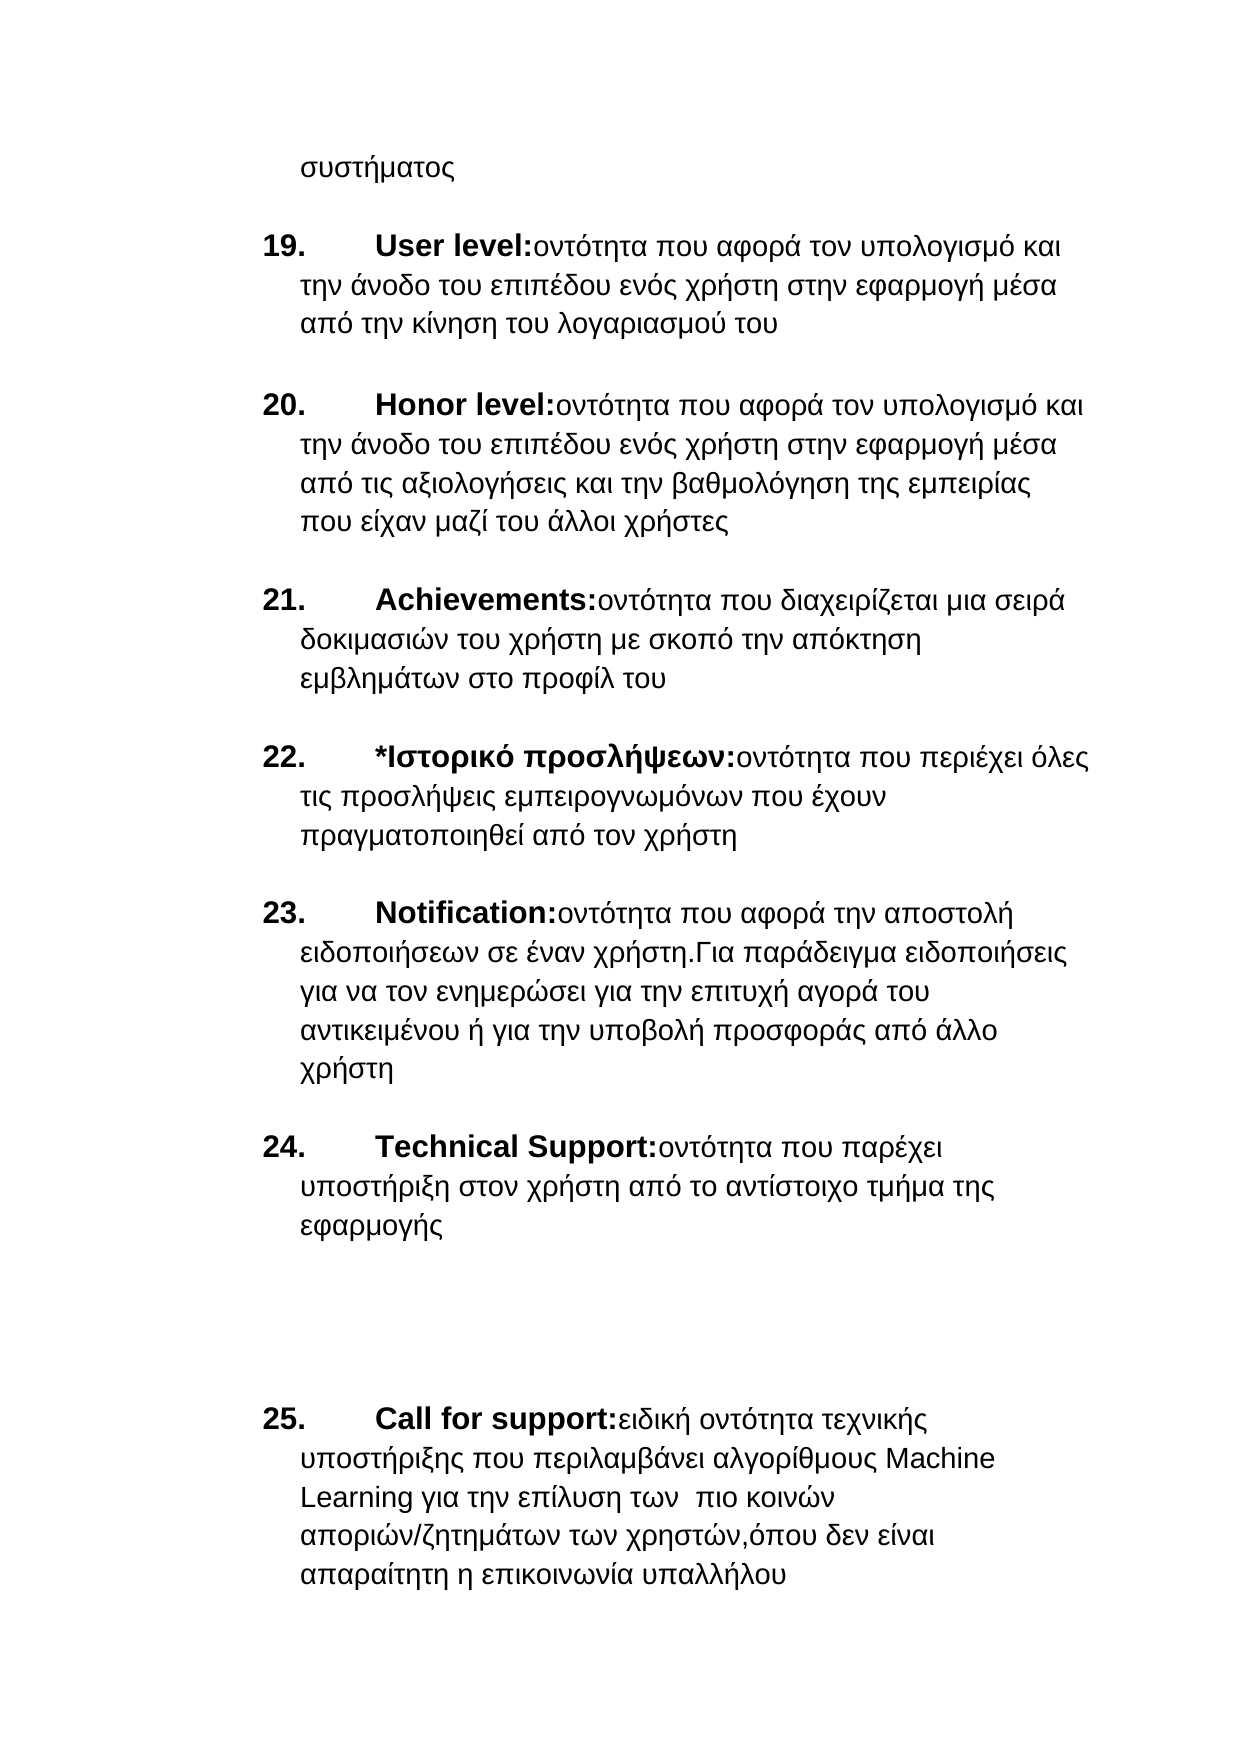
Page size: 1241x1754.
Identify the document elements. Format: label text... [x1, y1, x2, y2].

list Notification:οντότητα που αφορά την αποστολή ειδοποιήσεων σε έναν χρήστη.Για παράδειγμα ειδοποιήσεις για να τον ενημερώσει για την επιτυχή αγορά του αντικειμένου ή για την υποβολή προσφοράς από άλλο χρήστη [262, 894, 1090, 1085]
list συστήματος [262, 150, 1090, 183]
list Call for support:ειδική οντότητα τεχνικής υποστήριξης που περιλαμβάνει αλγορίθμους Machine Learning για την επίλυση των πιο κοινών αποριών/ζητημάτων των χρηστών,όπου δεν είναι απαραίτητη η επικοινωνία υπαλλήλου [262, 1400, 1090, 1591]
list Technical Support:οντότητα που παρέχει υποστήριξη στον χρήστη από το αντίστοιχο τμήμα της εφαρμογής [262, 1128, 1090, 1241]
list User level:οντότητα που αφορά τον υπολογισμό και την άνοδο του επιπέδου ενός χρήστη στην εφαρμογή μέσα από την κίνηση του λογαριασμού του [262, 227, 1090, 340]
list *Ιστορικό προσλήψεων:οντότητα που περιέχει όλες τις προσλήψεις εμπειρογνωμόνων που έχουν πραγματοποιηθεί από τον χρήστη [262, 738, 1090, 851]
list Honor level:οντότητα που αφορά τον υπολογισμό και την άνοδο του επιπέδου ενός χρήστη στην εφαρμογή μέσα από τις αξιολογήσεις και την βαθμολόγηση της εμπειρίας που είχαν μαζί του άλλοι χρήστες [262, 386, 1090, 538]
list Achievements:οντότητα που διαχειρίζεται μια σειρά δοκιμασιών του χρήστη με σκοπό την απόκτηση εμβλημάτων στο προφίλ του [262, 581, 1090, 694]
